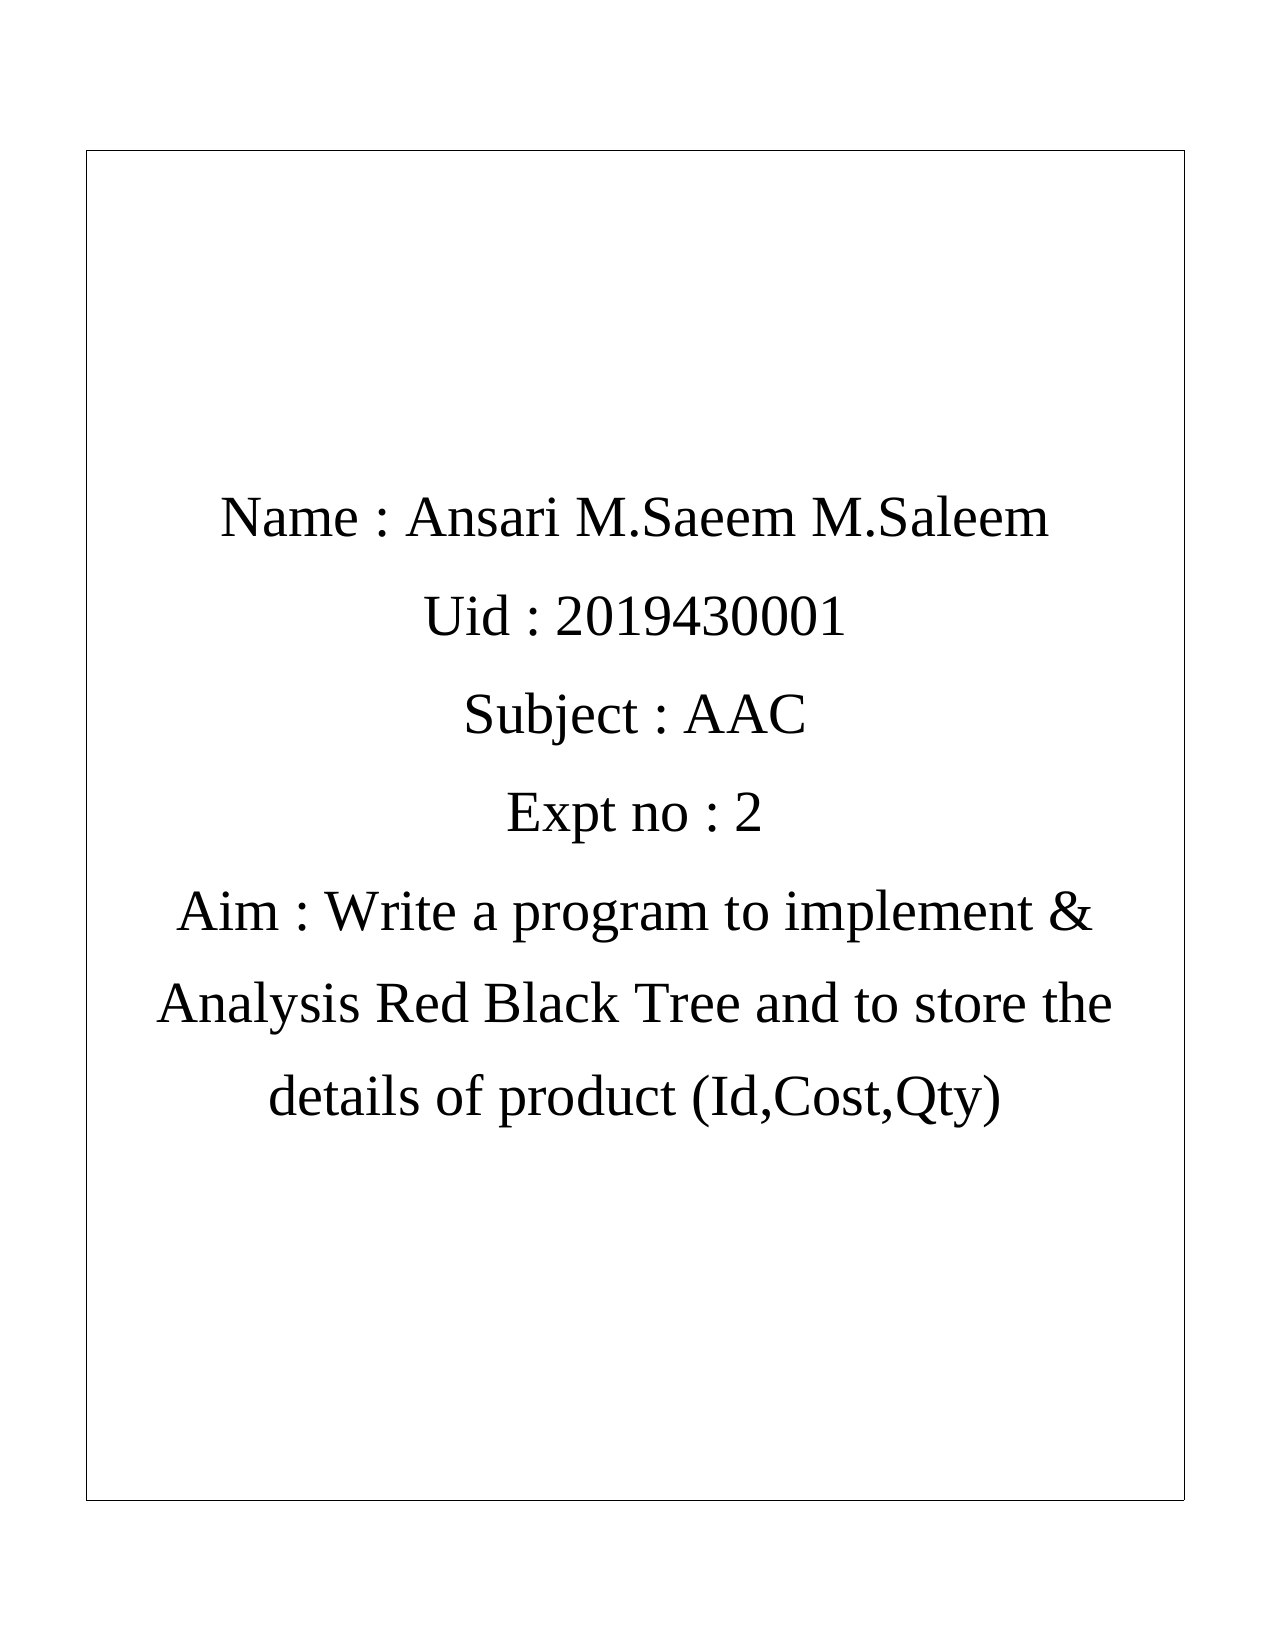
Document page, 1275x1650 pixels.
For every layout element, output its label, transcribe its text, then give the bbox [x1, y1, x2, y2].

text Uid : 2019430001 [92, 581, 1178, 648]
text Aim : Write a program to implement & Analysis Red Black Tree and to store the details of product (Id,Cost,Qty) [92, 876, 1178, 1128]
text Expt no : 2 [92, 777, 1178, 844]
text Name : Ansari M.Saeem M.Saleem [92, 482, 1178, 549]
text Subject : AAC [92, 679, 1178, 746]
